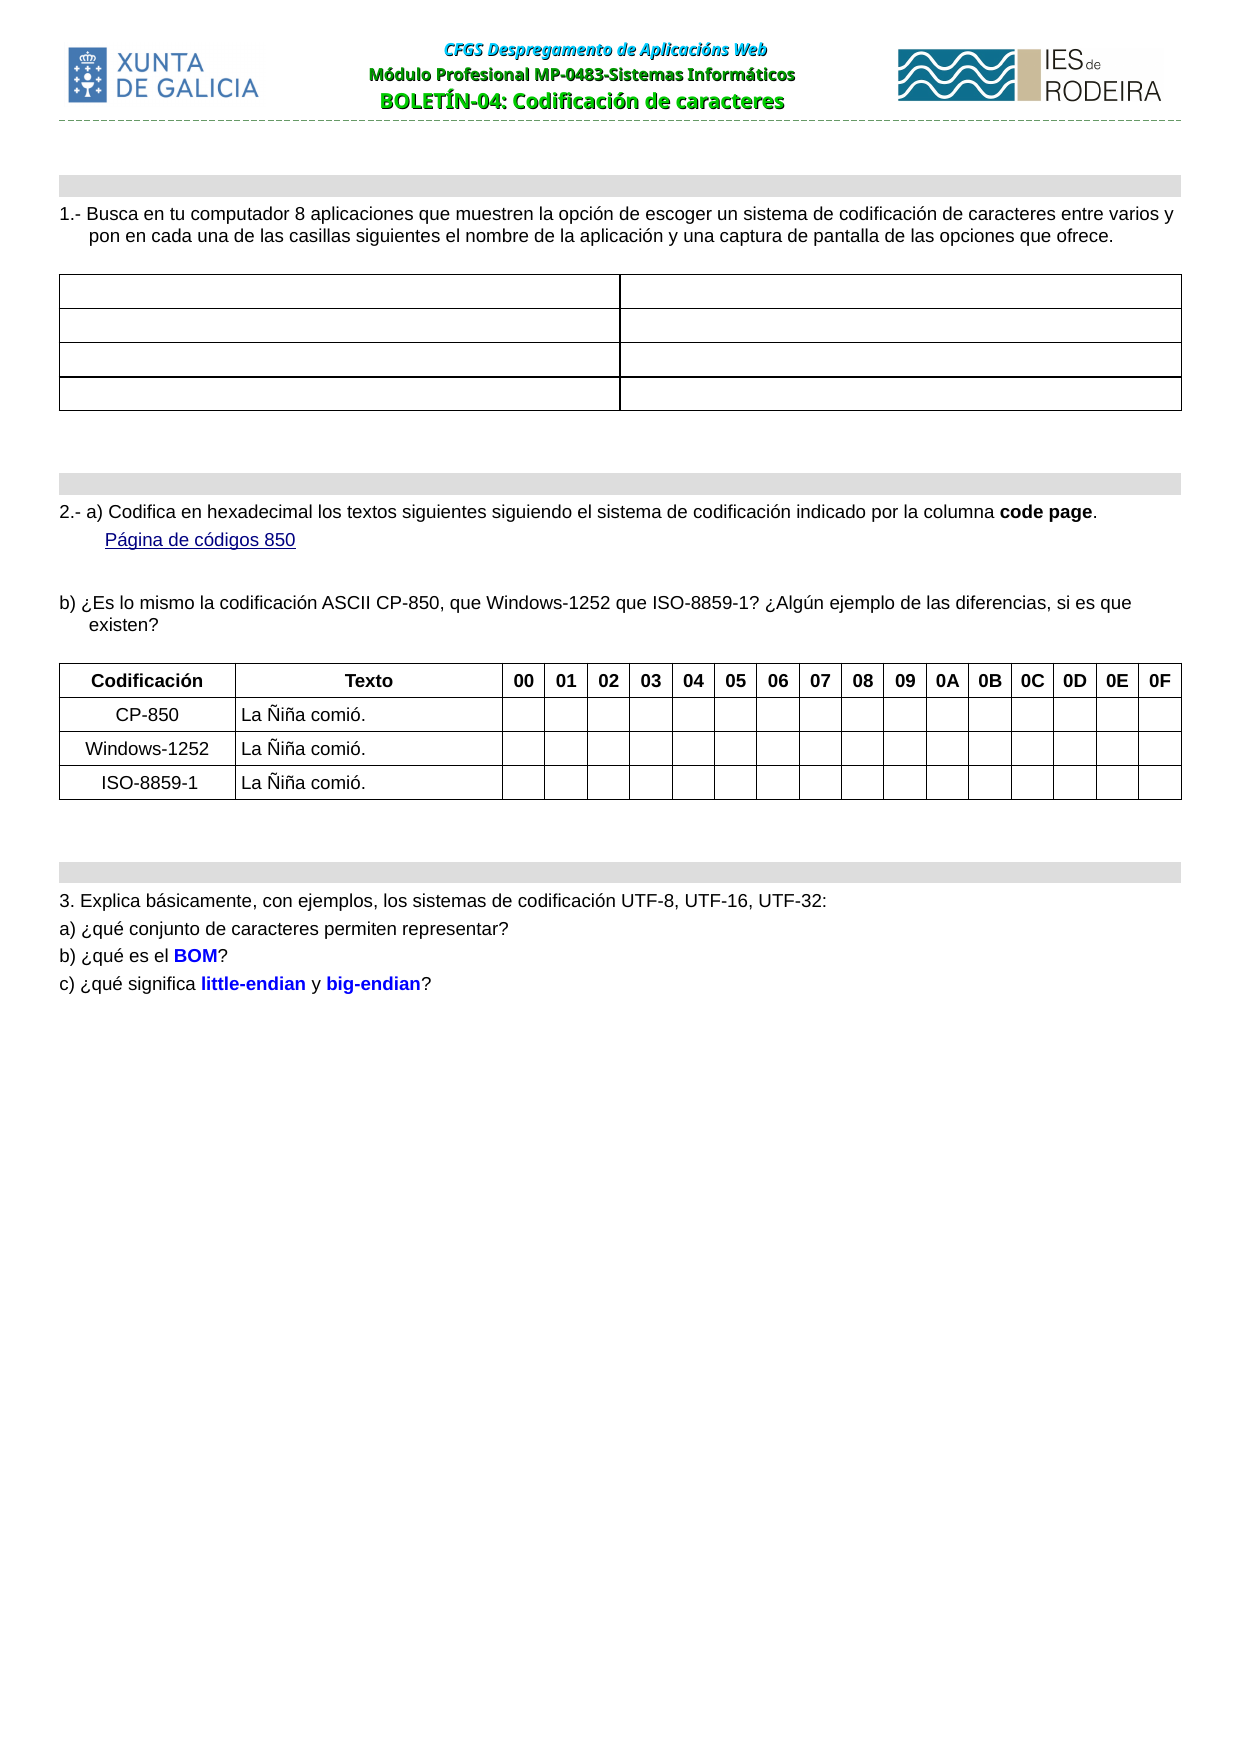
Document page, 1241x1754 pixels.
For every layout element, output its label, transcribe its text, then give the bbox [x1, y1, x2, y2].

table_header 0C [1012, 664, 1053, 697]
table_cell [1054, 732, 1096, 765]
table_cell [1054, 766, 1096, 799]
table_cell [673, 698, 714, 731]
table_cell [1054, 698, 1096, 731]
text b) ¿Es lo mismo la codificación ASCII CP-850, que Windows-1252 que ISO-8859-1? ¿Algún ejemplo de las diferencias, si es que existen? [59, 592, 1181, 635]
table_cell [927, 766, 968, 799]
table_cell [927, 698, 968, 731]
table_header 00 [503, 664, 544, 697]
table_cell [800, 732, 841, 765]
table_header 07 [800, 664, 841, 697]
table_cell [60, 343, 619, 376]
picture [897, 48, 1164, 102]
table_cell [969, 732, 1011, 765]
table_cell [503, 766, 544, 799]
table_cell [1097, 698, 1138, 731]
table_cell [60, 378, 619, 410]
table_cell La Ñiña comió. [236, 766, 502, 799]
text c) ¿qué significa little-endian y big-endian? [59, 973, 1181, 995]
table_header 0F [1139, 664, 1181, 697]
table_header 0D [1054, 664, 1096, 697]
table_header 04 [673, 664, 714, 697]
table_header Texto [236, 664, 502, 697]
table_cell [757, 766, 799, 799]
table_cell La Ñiña comió. [236, 732, 502, 765]
text 3. Explica básicamente, con ejemplos, los sistemas de codificación UTF-8, UTF-16, UTF-32: [59, 890, 1181, 911]
table_header [621, 275, 1181, 308]
table_cell ISO-8859-1 [60, 766, 235, 799]
table_cell [588, 698, 629, 731]
table_cell [621, 309, 1181, 342]
table_cell [715, 766, 756, 799]
table_cell [621, 378, 1181, 410]
table_cell [673, 732, 714, 765]
table_cell [884, 732, 926, 765]
table_cell [969, 766, 1011, 799]
table_cell [1012, 732, 1053, 765]
table_cell [545, 766, 587, 799]
table_cell La Ñiña comió. [236, 698, 502, 731]
table_cell [503, 732, 544, 765]
table_cell [621, 343, 1181, 376]
table_cell [969, 698, 1011, 731]
table_cell [588, 732, 629, 765]
table_header 09 [884, 664, 926, 697]
text b) ¿qué es el BOM? [59, 945, 1181, 967]
table_cell [1097, 732, 1138, 765]
picture [64, 42, 267, 107]
table_header 01 [545, 664, 587, 697]
table_cell [1139, 732, 1181, 765]
text a) ¿qué conjunto de caracteres permiten representar? [59, 917, 1181, 939]
text 1.- Busca en tu computador 8 aplicaciones que muestren la opción de escoger un sistema de codificación de caracteres entre varios y pon en cada una de las casillas siguientes el nombre de la aplicación y una captura de pantalla de las opciones que ofrece. [59, 203, 1181, 246]
table_header 0E [1097, 664, 1138, 697]
table_header 0B [969, 664, 1011, 697]
table_cell [1139, 698, 1181, 731]
text 2.- a) Codifica en hexadecimal los textos siguientes siguiendo el sistema de codificación indicado por la columna code page. [59, 501, 1181, 523]
table_header 02 [588, 664, 629, 697]
table_cell [588, 766, 629, 799]
table_cell [545, 732, 587, 765]
table_header [60, 275, 619, 308]
table_cell [715, 698, 756, 731]
table_cell [1012, 698, 1053, 731]
table_header 06 [757, 664, 799, 697]
table_cell [503, 698, 544, 731]
table_cell [884, 698, 926, 731]
table_cell [630, 766, 672, 799]
table_cell [842, 698, 883, 731]
table_cell [842, 732, 883, 765]
text Página de códigos 850 [104, 529, 1181, 551]
table_cell [927, 732, 968, 765]
table_header Codificación [60, 664, 235, 697]
table_cell [757, 698, 799, 731]
table_header 0A [927, 664, 968, 697]
table_cell [884, 766, 926, 799]
table_cell [1139, 766, 1181, 799]
table_cell [60, 309, 619, 342]
table_cell [545, 698, 587, 731]
table_cell [715, 732, 756, 765]
table_cell [1097, 766, 1138, 799]
table_header 03 [630, 664, 672, 697]
table_cell CP-850 [60, 698, 235, 731]
table_cell [1012, 766, 1053, 799]
table_cell [673, 766, 714, 799]
table_cell Windows-1252 [60, 732, 235, 765]
table_cell [842, 766, 883, 799]
table_cell [800, 766, 841, 799]
table_cell [757, 732, 799, 765]
table_cell [800, 698, 841, 731]
table_cell [630, 698, 672, 731]
table_header 05 [715, 664, 756, 697]
table_cell [630, 732, 672, 765]
table_header 08 [842, 664, 883, 697]
